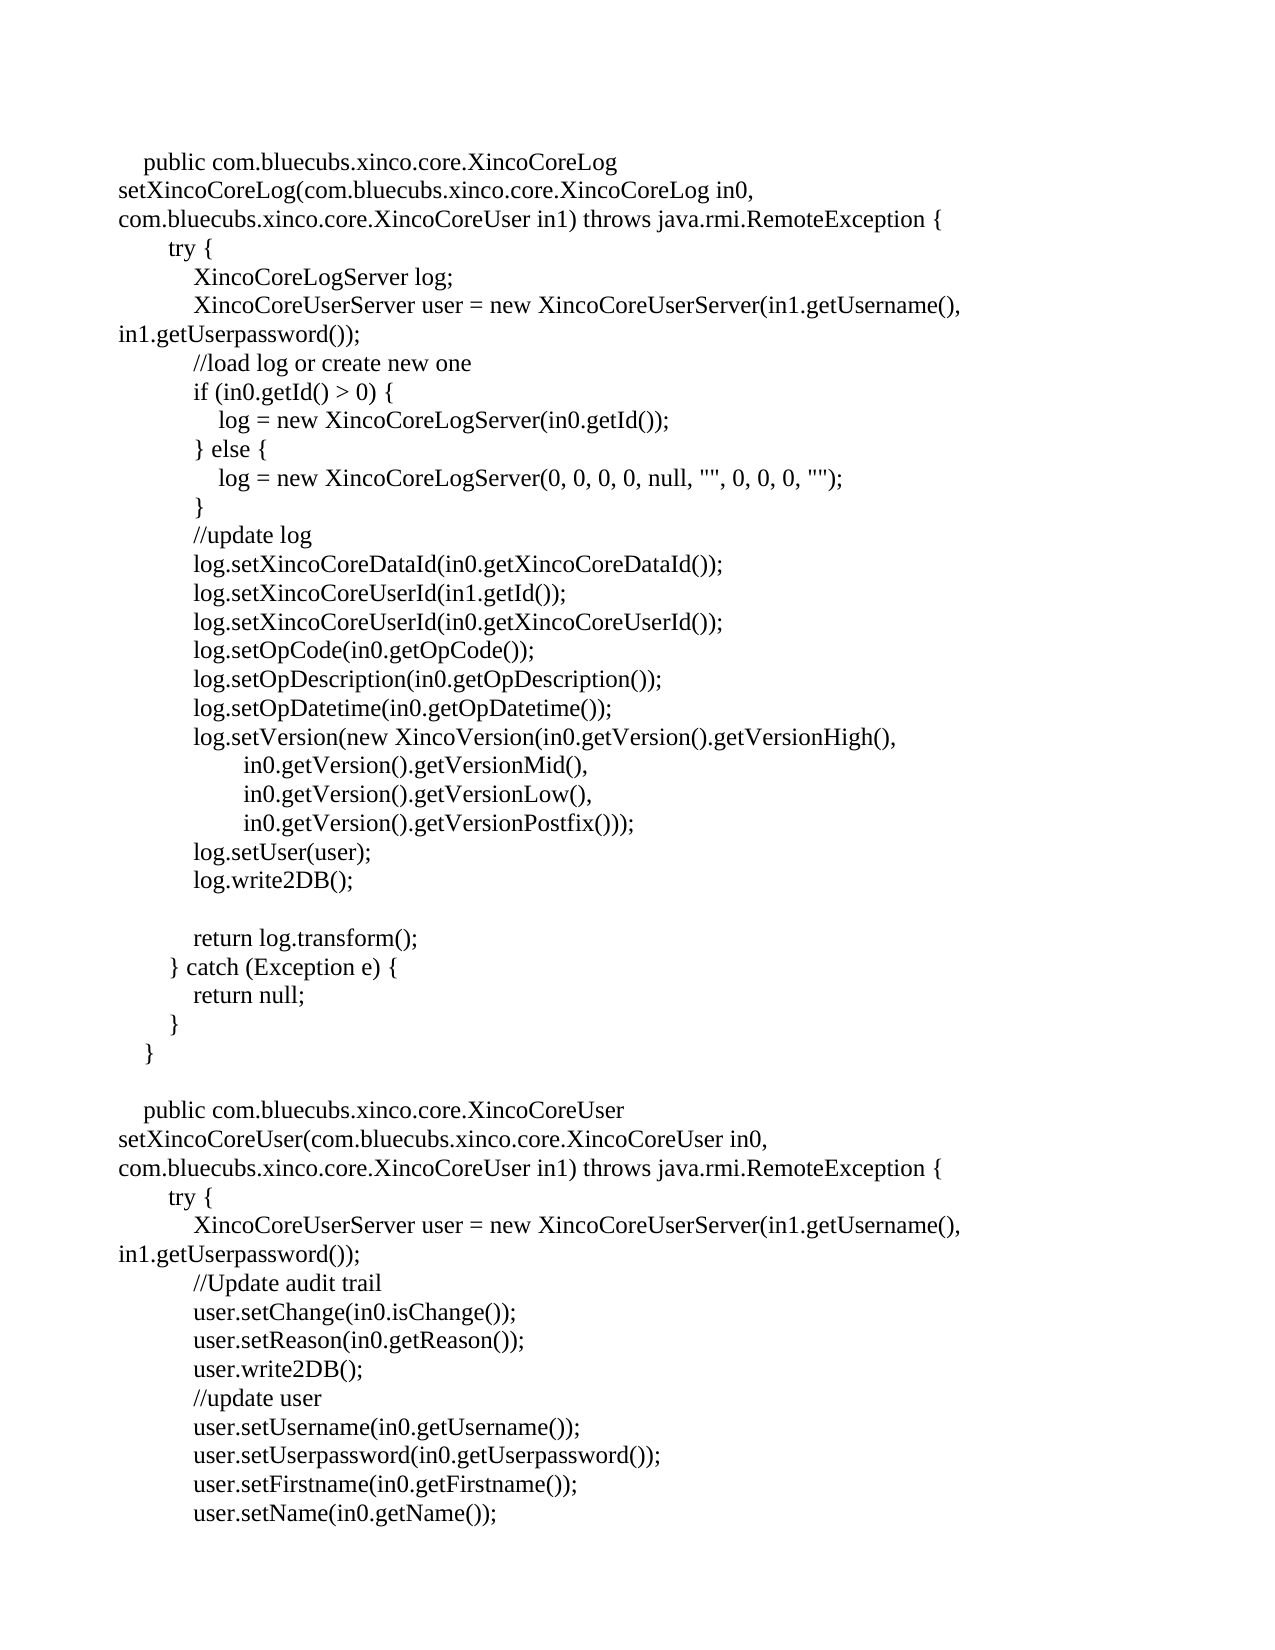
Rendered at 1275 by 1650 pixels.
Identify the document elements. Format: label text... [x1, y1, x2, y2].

text user.setName(in0.getName()); [118, 1498, 1157, 1527]
text log = new XincoCoreLogServer(in0.getId()); [118, 406, 1157, 434]
text return null; [118, 981, 1157, 1009]
text user.setUsername(in0.getUsername()); [118, 1412, 1157, 1441]
text user.setFirstname(in0.getFirstname()); [118, 1469, 1157, 1498]
text log.setOpCode(in0.getOpCode()); [118, 636, 1157, 664]
text user.setChange(in0.isChange()); [118, 1297, 1157, 1326]
text } else { [118, 434, 1157, 463]
text public com.bluecubs.xinco.core.XincoCoreLog setXincoCoreLog(com.bluecubs.xinco.core.XincoCoreLog in0, com.bluecubs.xinco.core.XincoCoreUser in1) throws java.rmi.RemoteException { [118, 147, 1157, 233]
text in0.getVersion().getVersionLow(), [118, 779, 1157, 808]
text return log.transform(); [118, 923, 1157, 952]
text public com.bluecubs.xinco.core.XincoCoreUser setXincoCoreUser(com.bluecubs.xinco.core.XincoCoreUser in0, com.bluecubs.xinco.core.XincoCoreUser in1) throws java.rmi.RemoteException { [118, 1096, 1157, 1182]
text if (in0.getId() > 0) { [118, 377, 1157, 406]
text } [118, 1038, 1157, 1067]
text try { [118, 233, 1157, 262]
text log.setXincoCoreUserId(in0.getXincoCoreUserId()); [118, 607, 1157, 636]
text try { [118, 1182, 1157, 1211]
text log = new XincoCoreLogServer(0, 0, 0, 0, null, "", 0, 0, 0, ""); [118, 463, 1157, 492]
text } [118, 1009, 1157, 1038]
text } catch (Exception e) { [118, 952, 1157, 981]
text XincoCoreUserServer user = new XincoCoreUserServer(in1.getUsername(), in1.getUserpassword()); [118, 1211, 1157, 1268]
text user.setReason(in0.getReason()); [118, 1326, 1157, 1354]
text //update log [118, 521, 1157, 549]
text log.setUser(user); [118, 837, 1157, 866]
text //load log or create new one [118, 348, 1157, 377]
text //update user [118, 1383, 1157, 1412]
text XincoCoreLogServer log; [118, 262, 1157, 291]
text log.setVersion(new XincoVersion(in0.getVersion().getVersionHigh(), [118, 722, 1157, 751]
text XincoCoreUserServer user = new XincoCoreUserServer(in1.getUsername(), in1.getUserpassword()); [118, 291, 1157, 348]
text } [118, 492, 1157, 521]
text //Update audit trail [118, 1268, 1157, 1297]
text log.setXincoCoreUserId(in1.getId()); [118, 578, 1157, 607]
text log.setOpDescription(in0.getOpDescription()); [118, 664, 1157, 693]
text in0.getVersion().getVersionPostfix())); [118, 808, 1157, 837]
text in0.getVersion().getVersionMid(), [118, 751, 1157, 779]
text user.setUserpassword(in0.getUserpassword()); [118, 1441, 1157, 1469]
text user.write2DB(); [118, 1354, 1157, 1383]
text log.write2DB(); [118, 866, 1157, 894]
text log.setXincoCoreDataId(in0.getXincoCoreDataId()); [118, 549, 1157, 578]
text log.setOpDatetime(in0.getOpDatetime()); [118, 693, 1157, 722]
